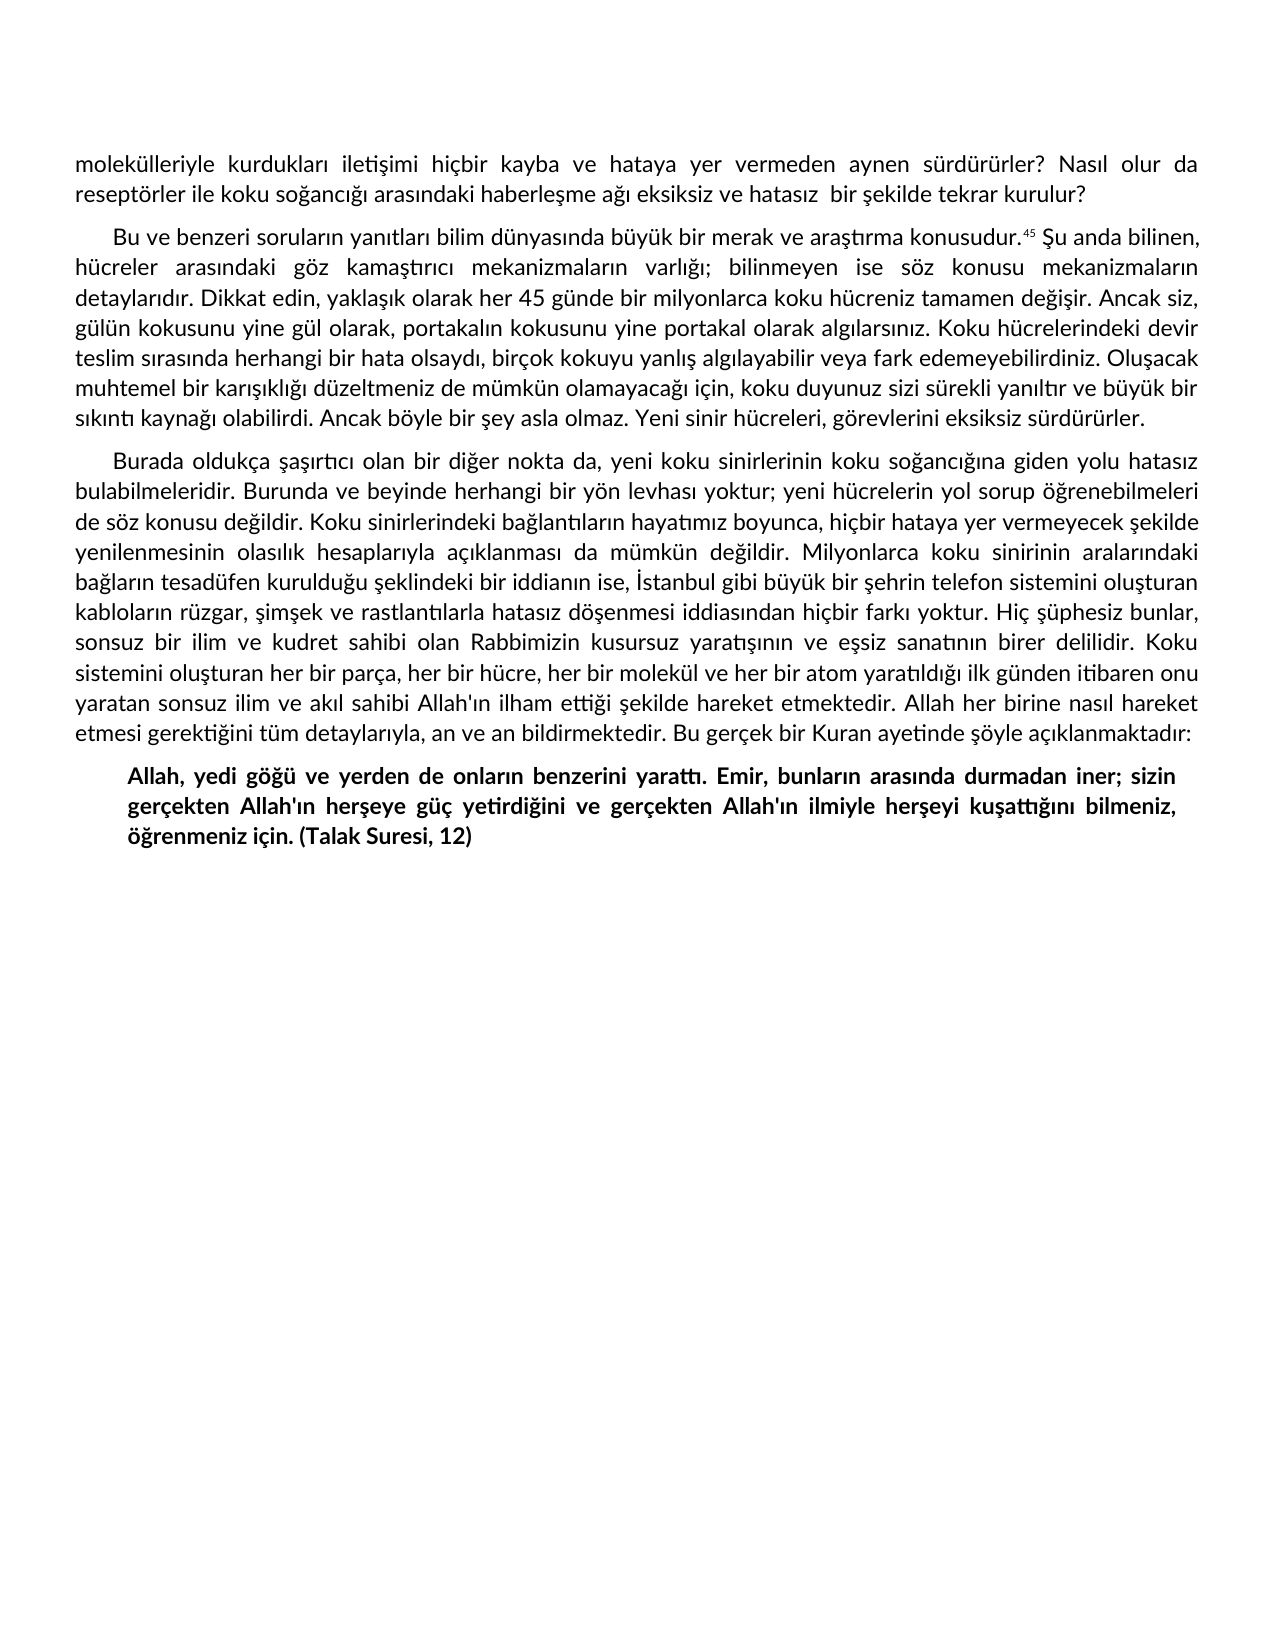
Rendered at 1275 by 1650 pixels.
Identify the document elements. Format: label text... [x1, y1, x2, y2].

text Bu ve benzeri soruların yanıtları bilim dünyasında büyük bir merak ve araştırma konusudur.45 Şu anda bilinen, hücreler arasındaki göz kamaştırıcı mekanizmaların varlığı; bilinmeyen ise söz konusu mekanizmaların detaylarıdır. Dikkat edin, yaklaşık olarak her 45 günde bir milyonlarca koku hücreniz tamamen değişir. Ancak siz, gülün kokusunu yine gül olarak, portakalın kokusunu yine portakal olarak algılarsınız. Koku hücrelerindeki devir teslim sırasında herhangi bir hata olsaydı, birçok kokuyu yanlış algılayabilir veya fark edemeyebilirdiniz. Oluşacak muhtemel bir karışıklığı düzeltmeniz de mümkün olamayacağı için, koku duyunuz sizi sürekli yanıltır ve büyük bir sıkıntı kaynağı olabilirdi. Ancak böyle bir şey asla olmaz. Yeni sinir hücreleri, görevlerini eksiksiz sürdürürler. [75, 223, 1200, 432]
text Burada oldukça şaşırtıcı olan bir diğer nokta da, yeni koku sinirlerinin koku soğancığına giden yolu hatasız bulabilmeleridir. Burunda ve beyinde herhangi bir yön levhası yoktur; yeni hücrelerin yol sorup öğrenebilmeleri de söz konusu değildir. Koku sinirlerindeki bağlantıların hayatımız boyunca, hiçbir hataya yer vermeyecek şekilde yenilenmesinin olasılık hesaplarıyla açıklanması da mümkün değildir. Milyonlarca koku sinirinin aralarındaki bağların tesadüfen kurulduğu şeklindeki bir iddianın ise, İstanbul gibi büyük bir şehrin telefon sistemini oluşturan kabloların rüzgar, şimşek ve rastlantılarla hatasız döşenmesi iddiasından hiçbir farkı yoktur. Hiç şüphesiz bunlar, sonsuz bir ilim ve kudret sahibi olan Rabbimizin kusursuz yaratışının ve eşsiz sanatının birer delilidir. Koku sistemini oluşturan her bir parça, her bir hücre, her bir molekül ve her bir atom yaratıldığı ilk günden itibaren onu yaratan sonsuz ilim ve akıl sahibi Allah'ın ilham ettiği şekilde hareket etmektedir. Allah her birine nasıl hareket etmesi gerektiğini tüm detaylarıyla, an ve an bildirmektedir. Bu gerçek bir Kuran ayetinde şöyle açıklanmaktadır: [75, 447, 1200, 746]
text molekülleriyle kurdukları iletişimi hiçbir kayba ve hataya yer vermeden aynen sürdürürler? Nasıl olur da reseptörler ile koku soğancığı arasındaki haberleşme ağı eksiksiz ve hatasız bir şekilde tekrar kurulur? [75, 150, 1200, 208]
text Allah, yedi göğü ve yerden de onların benzerini yarattı. Emir, bunların arasında durmadan iner; sizin gerçekten Allah'ın herşeye güç yetirdiğini ve gerçekten Allah'ın ilmiyle herşeyi kuşattığını bilmeniz, öğrenmeniz için. (Talak Suresi, 12) [127, 761, 1177, 849]
